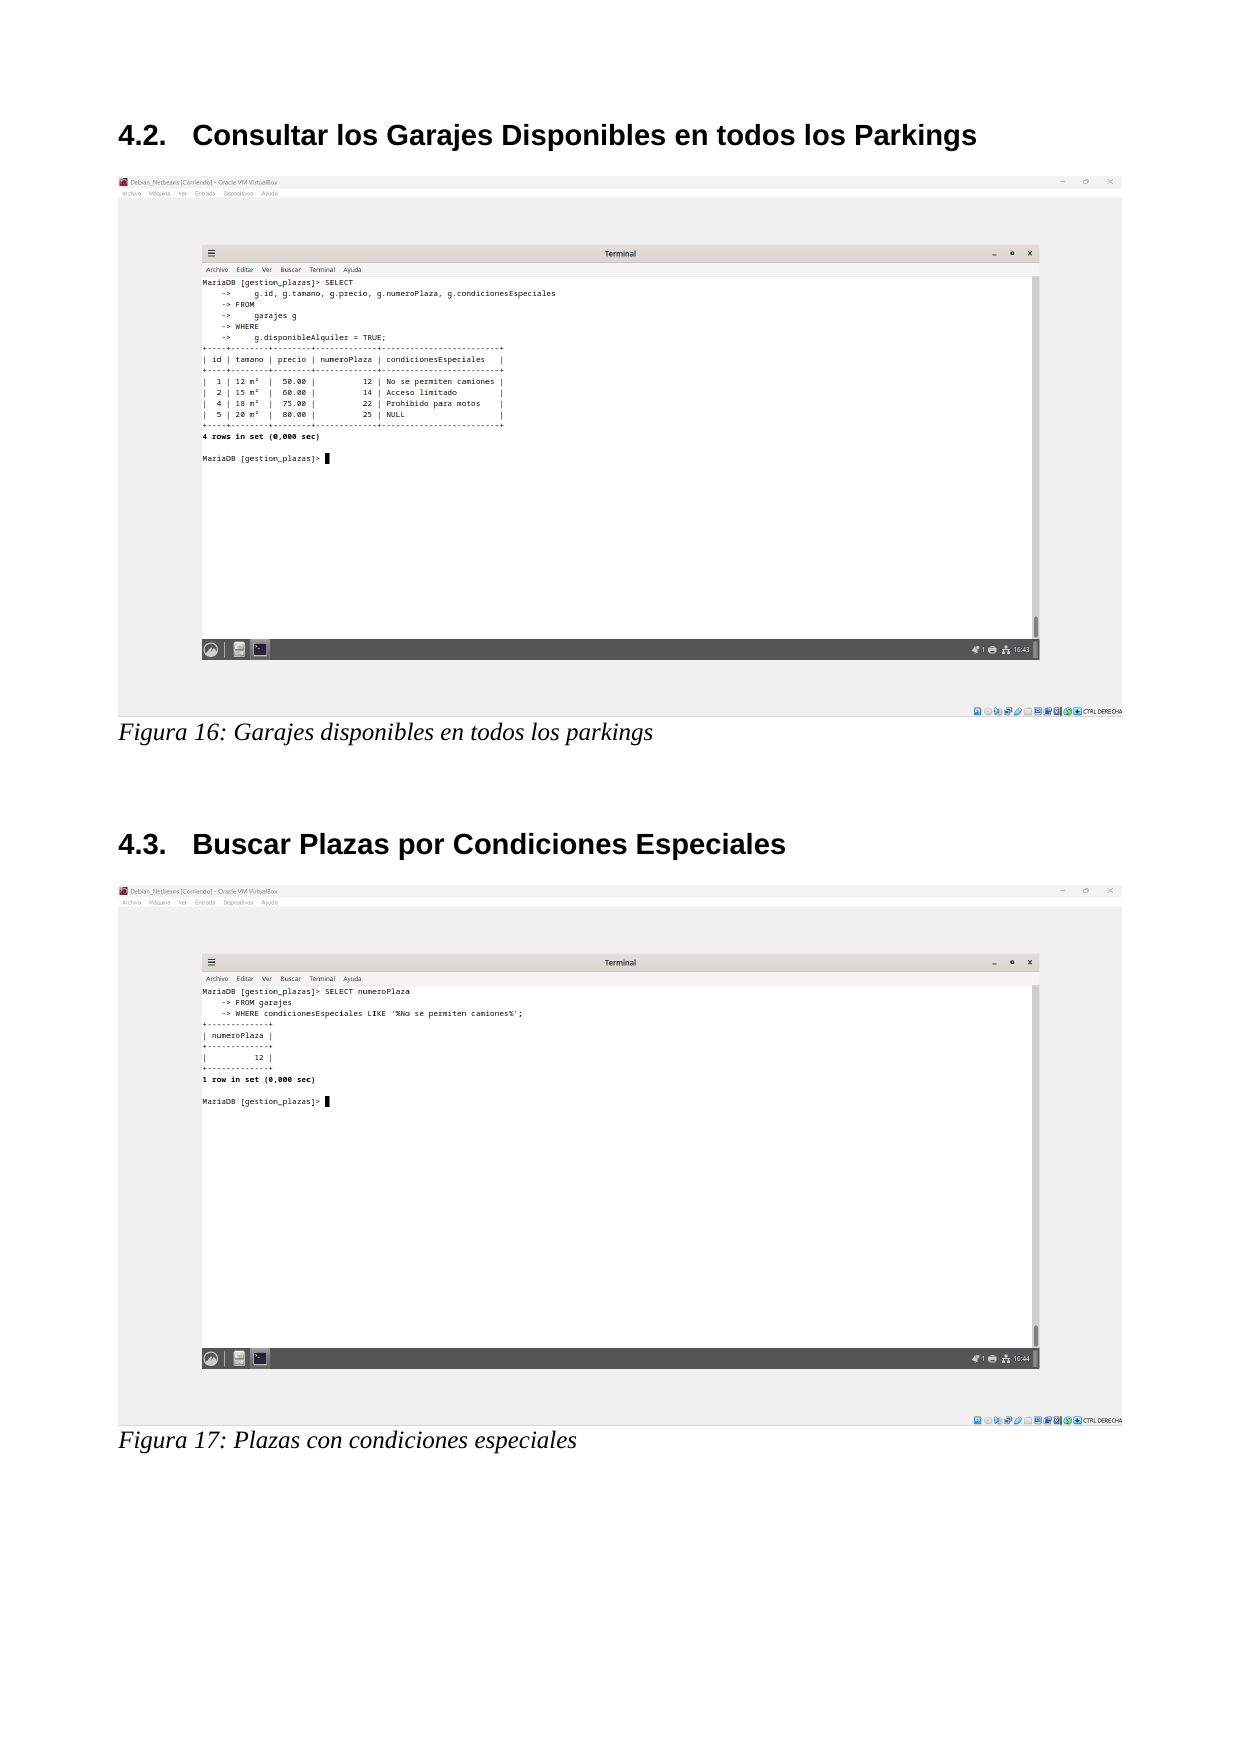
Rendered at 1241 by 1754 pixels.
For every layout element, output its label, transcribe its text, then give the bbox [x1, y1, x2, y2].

text Figura 16: Garajes disponibles en todos los parkings [118, 717, 1122, 746]
subtitle Buscar Plazas por Condiciones Especiales [118, 827, 1122, 860]
subtitle Consultar los Garajes Disponibles en todos los Parkings [118, 118, 1122, 152]
picture [118, 885, 1123, 1426]
picture [118, 176, 1123, 717]
text Figura 17: Plazas con condiciones especiales [118, 1426, 1122, 1454]
